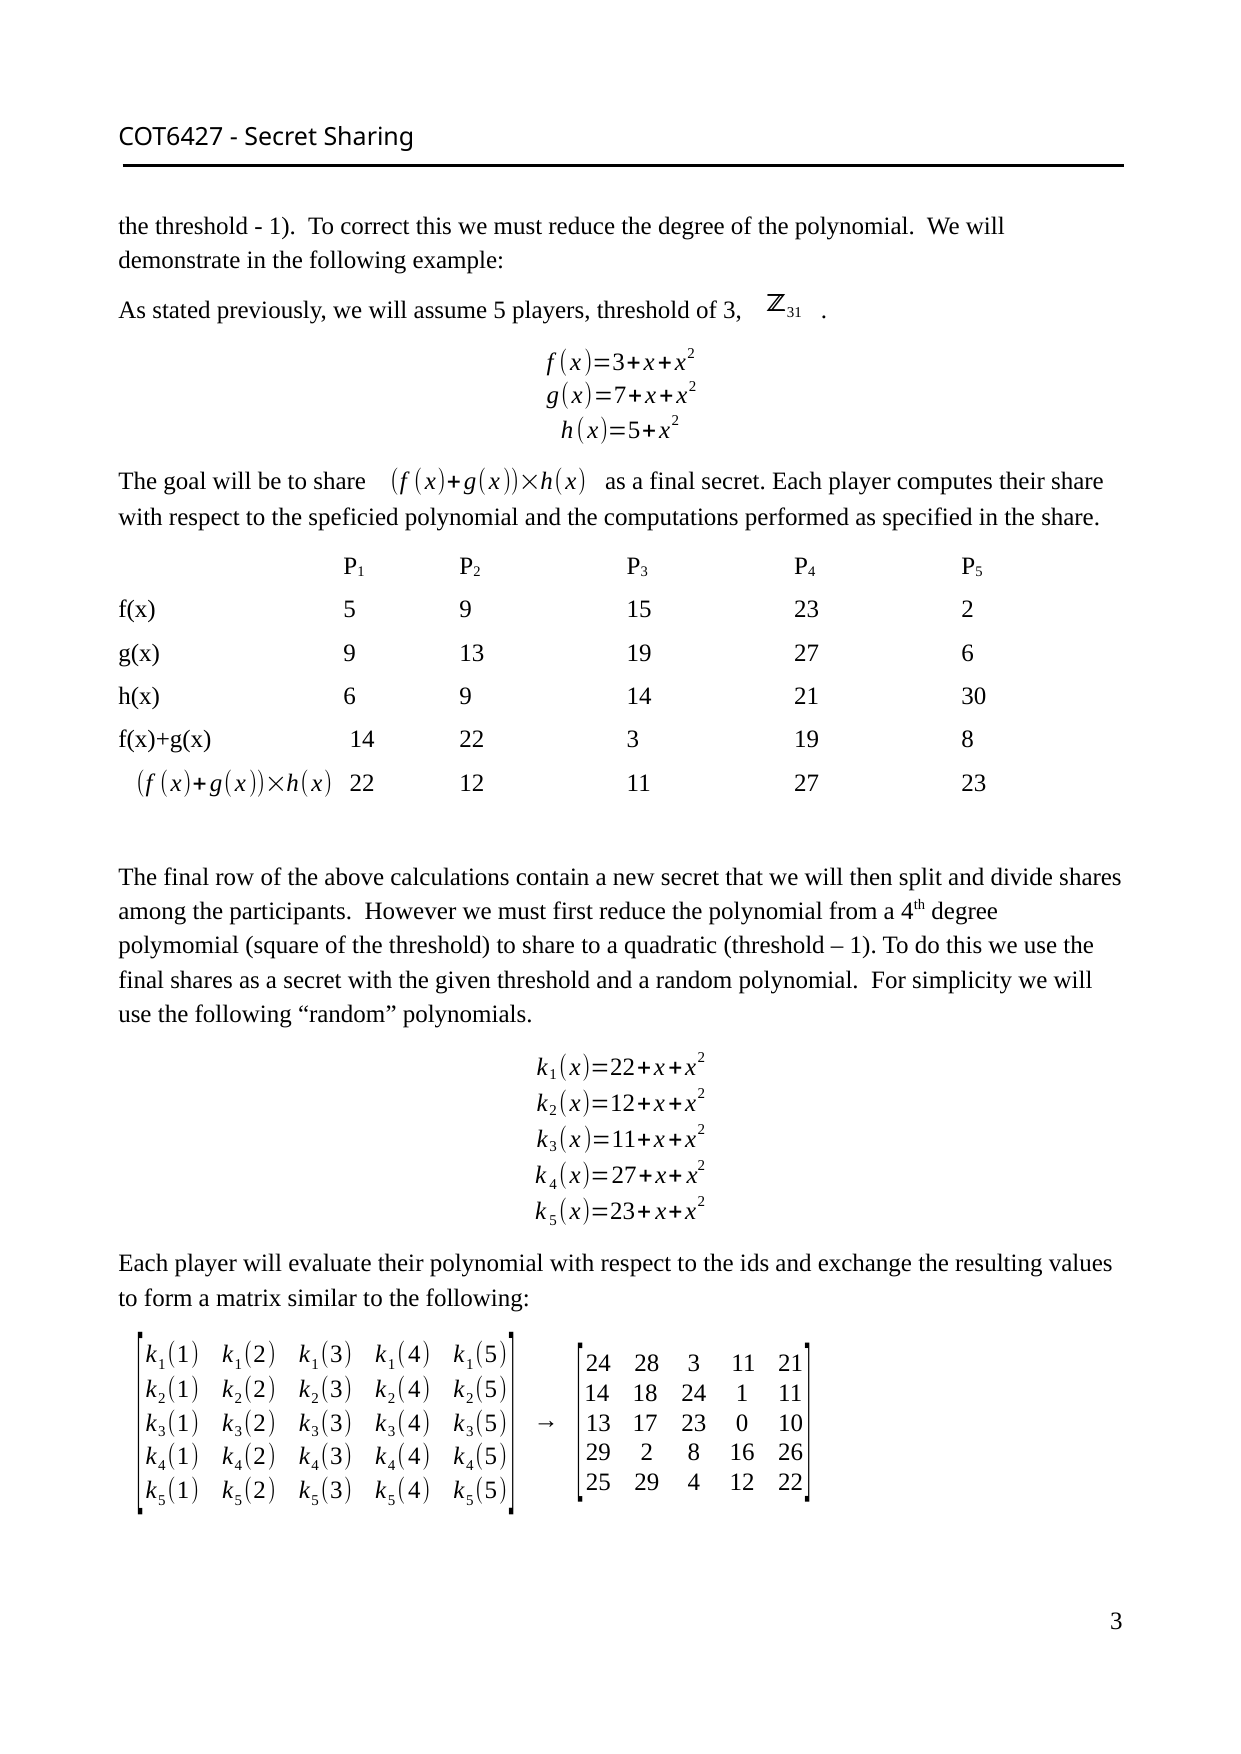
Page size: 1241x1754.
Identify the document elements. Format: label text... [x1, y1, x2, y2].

table_cell 9 [343, 638, 453, 681]
table_header P5 [955, 551, 1123, 594]
table_header P4 [788, 551, 955, 594]
table_cell 19 [620, 638, 788, 681]
text → [118, 1332, 1122, 1517]
table_cell 6 [955, 638, 1123, 681]
table_header P2 [453, 551, 620, 594]
table_header P1 [343, 551, 453, 594]
text As stated previously, we will assume 5 players, threshold of 3, . [118, 294, 1122, 324]
table_cell 3 [620, 725, 788, 768]
table_cell f(x) [118, 595, 343, 638]
table_cell g(x) [118, 638, 343, 681]
table_cell 22 [343, 768, 453, 812]
text the threshold - 1). To correct this we must reduce the degree of the polynomial. We will demonstrate in the following example: [118, 211, 1122, 274]
table_cell 14 [620, 681, 788, 724]
table_cell h(x) [118, 681, 343, 724]
table_cell 13 [453, 638, 620, 681]
table_cell 5 [343, 595, 453, 638]
table_cell 30 [955, 681, 1123, 724]
table_cell 9 [453, 595, 620, 638]
table_cell 22 [453, 725, 620, 768]
table_header [118, 551, 343, 594]
table_cell 11 [620, 768, 788, 812]
text Each player will evaluate their polynomial with respect to the ids and exchange the resulting values to form a matrix similar to the following: [118, 1248, 1122, 1311]
table_header P3 [620, 551, 788, 594]
table_cell 14 [343, 725, 453, 768]
table_cell 2 [955, 595, 1123, 638]
table_cell 6 [343, 681, 453, 724]
table_cell 15 [620, 595, 788, 638]
table_cell 12 [453, 768, 620, 812]
table_cell f(x)+g(x) [118, 725, 343, 768]
table_cell 19 [788, 725, 955, 768]
table_cell 27 [788, 768, 955, 812]
table_cell 27 [788, 638, 955, 681]
table_cell 23 [955, 768, 1123, 812]
text The final row of the above calculations contain a new secret that we will then split and divide shares among the participants. However we must first reduce the polynomial from a 4th degree polymomial (square of the threshold) to share to a quadratic (threshold – 1). To do this we use the final shares as a secret with the given threshold and a random polynomial. For simplicity we will use the following “random” polynomials. [118, 862, 1122, 1028]
table_cell 23 [788, 595, 955, 638]
table_cell [118, 768, 343, 812]
table_cell 8 [955, 725, 1123, 768]
table_cell 9 [453, 681, 620, 724]
table_cell 21 [788, 681, 955, 724]
text The goal will be to share as a final secret. Each player computes their share with respect to the speficied polynomial and the computations performed as specified in the share. [118, 466, 1122, 531]
